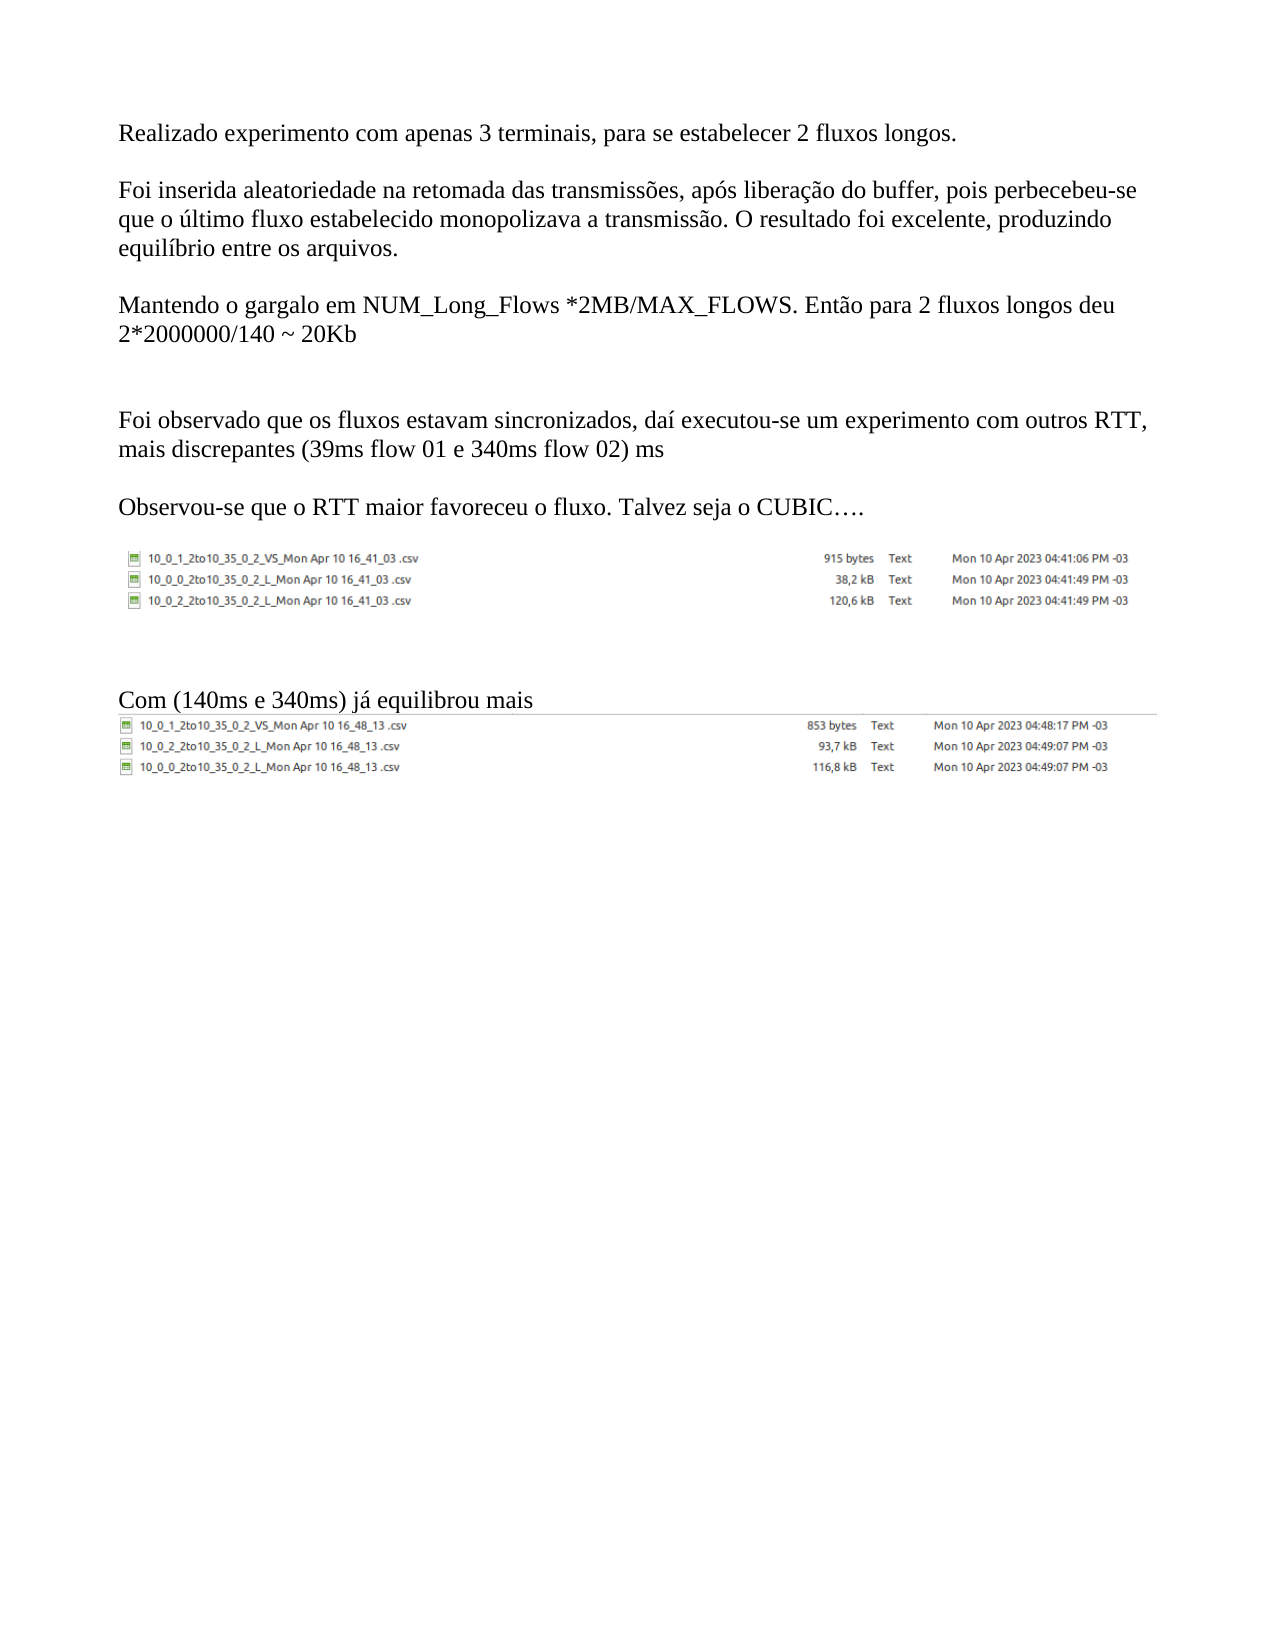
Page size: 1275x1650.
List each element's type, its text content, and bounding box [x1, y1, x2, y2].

text Mantendo o gargalo em NUM_Long_Flows *2MB/MAX_FLOWS. Então para 2 fluxos longos deu 2*2000000/140 ~ 20Kb [118, 291, 1157, 348]
picture [127, 551, 1148, 628]
text Foi inserida aleatoriedade na retomada das transmissões, após liberação do buffer, pois perbecebeu-se que o último fluxo estabelecido monopolizava a transmissão. O resultado foi excelente, produzindo equilíbrio entre os arquivos. [118, 176, 1157, 262]
text Observou-se que o RTT maior favoreceu o fluxo. Talvez seja o CUBIC…. [118, 492, 1157, 521]
text Realizado experimento com apenas 3 terminais, para se estabelecer 2 fluxos longos. [118, 118, 1157, 147]
picture [118, 713, 1157, 796]
text Com (140ms e 340ms) já equilibrou mais [118, 685, 1157, 713]
text Foi observado que os fluxos estavam sincronizados, daí executou-se um experimento com outros RTT, mais discrepantes (39ms flow 01 e 340ms flow 02) ms [118, 406, 1157, 463]
